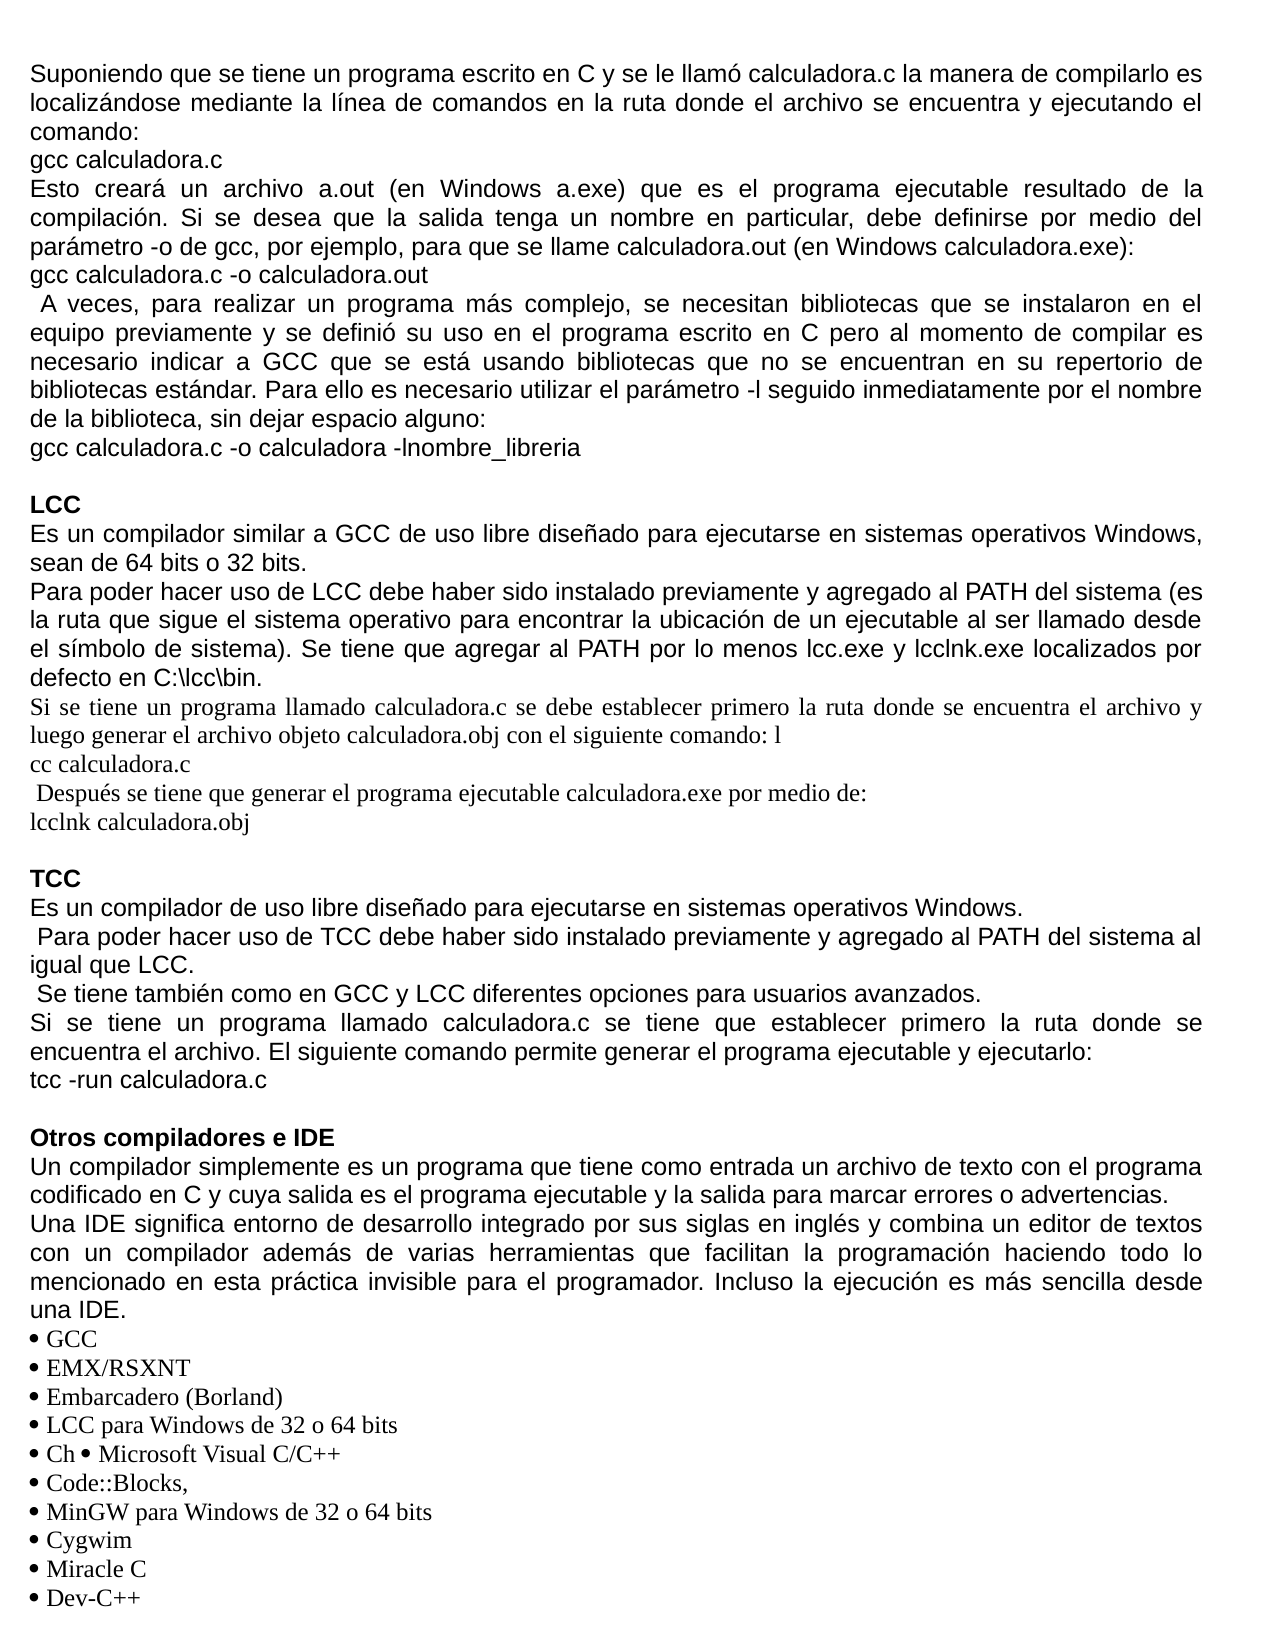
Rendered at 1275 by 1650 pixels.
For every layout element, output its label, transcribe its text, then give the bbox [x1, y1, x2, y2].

text  Embarcadero (Borland) [29, 1382, 1205, 1410]
text  MinGW para Windows de 32 o 64 bits [29, 1497, 1205, 1525]
text  LCC para Windows de 32 o 64 bits [29, 1410, 1205, 1439]
text Se tiene también como en GCC y LCC diferentes opciones para usuarios avanzados. [29, 979, 1205, 1008]
text gcc calculadora.c -o calculadora.out [29, 260, 1205, 289]
text gcc calculadora.c -o calculadora -lnombre_libreria [29, 433, 1205, 462]
text Después se tiene que generar el programa ejecutable calculadora.exe por medio de: [29, 778, 1205, 807]
text  GCC [29, 1324, 1205, 1353]
text  Dev-C++ [29, 1583, 1205, 1612]
text gcc calculadora.c [29, 145, 1205, 174]
text  Miracle C [29, 1554, 1205, 1583]
text TCC [29, 864, 1205, 893]
text  EMX/RSXNT [29, 1353, 1205, 1382]
text Otros compiladores e IDE [29, 1123, 1205, 1152]
text tcc -run calculadora.c [29, 1065, 1205, 1094]
text Para poder hacer uso de LCC debe haber sido instalado previamente y agregado al PATH del sistema (es la ruta que sigue el sistema operativo para encontrar la ubicación de un ejecutable al ser llamado desde el símbolo de sistema). Se tiene que agregar al PATH por lo menos lcc.exe y lcclnk.exe localizados por defecto en C:\lcc\bin. [29, 577, 1205, 692]
text Suponiendo que se tiene un programa escrito en C y se le llamó calculadora.c la manera de compilarlo es localizándose mediante la línea de comandos en la ruta donde el archivo se encuentra y ejecutando el comando: [29, 59, 1205, 145]
text  Code::Blocks, [29, 1468, 1205, 1497]
text Una IDE significa entorno de desarrollo integrado por sus siglas en inglés y combina un editor de textos con un compilador además de varias herramientas que facilitan la programación haciendo todo lo mencionado en esta práctica invisible para el programador. Incluso la ejecución es más sencilla desde una IDE. [29, 1209, 1205, 1324]
text cc calculadora.c [29, 749, 1205, 778]
text  Cygwim [29, 1525, 1205, 1554]
text  Ch  Microsoft Visual C/C++ [29, 1439, 1205, 1468]
text Esto creará un archivo a.out (en Windows a.exe) que es el programa ejecutable resultado de la compilación. Si se desea que la salida tenga un nombre en particular, debe definirse por medio del parámetro -o de gcc, por ejemplo, para que se llame calculadora.out (en Windows calculadora.exe): [29, 174, 1205, 260]
text lcclnk calculadora.obj [29, 807, 1205, 835]
text Si se tiene un programa llamado calculadora.c se tiene que establecer primero la ruta donde se encuentra el archivo. El siguiente comando permite generar el programa ejecutable y ejecutarlo: [29, 1008, 1205, 1065]
text Un compilador simplemente es un programa que tiene como entrada un archivo de texto con el programa codificado en C y cuya salida es el programa ejecutable y la salida para marcar errores o advertencias. [29, 1152, 1205, 1209]
text Para poder hacer uso de TCC debe haber sido instalado previamente y agregado al PATH del sistema al igual que LCC. [29, 922, 1205, 979]
text Es un compilador de uso libre diseñado para ejecutarse en sistemas operativos Windows. [29, 893, 1205, 922]
text LCC [29, 490, 1205, 519]
text Es un compilador similar a GCC de uso libre diseñado para ejecutarse en sistemas operativos Windows, sean de 64 bits o 32 bits. [29, 519, 1205, 577]
text Si se tiene un programa llamado calculadora.c se debe establecer primero la ruta donde se encuentra el archivo y luego generar el archivo objeto calculadora.obj con el siguiente comando: l [29, 692, 1205, 749]
text A veces, para realizar un programa más complejo, se necesitan bibliotecas que se instalaron en el equipo previamente y se definió su uso en el programa escrito en C pero al momento de compilar es necesario indicar a GCC que se está usando bibliotecas que no se encuentran en su repertorio de bibliotecas estándar. Para ello es necesario utilizar el parámetro -l seguido inmediatamente por el nombre de la biblioteca, sin dejar espacio alguno: [29, 289, 1205, 433]
